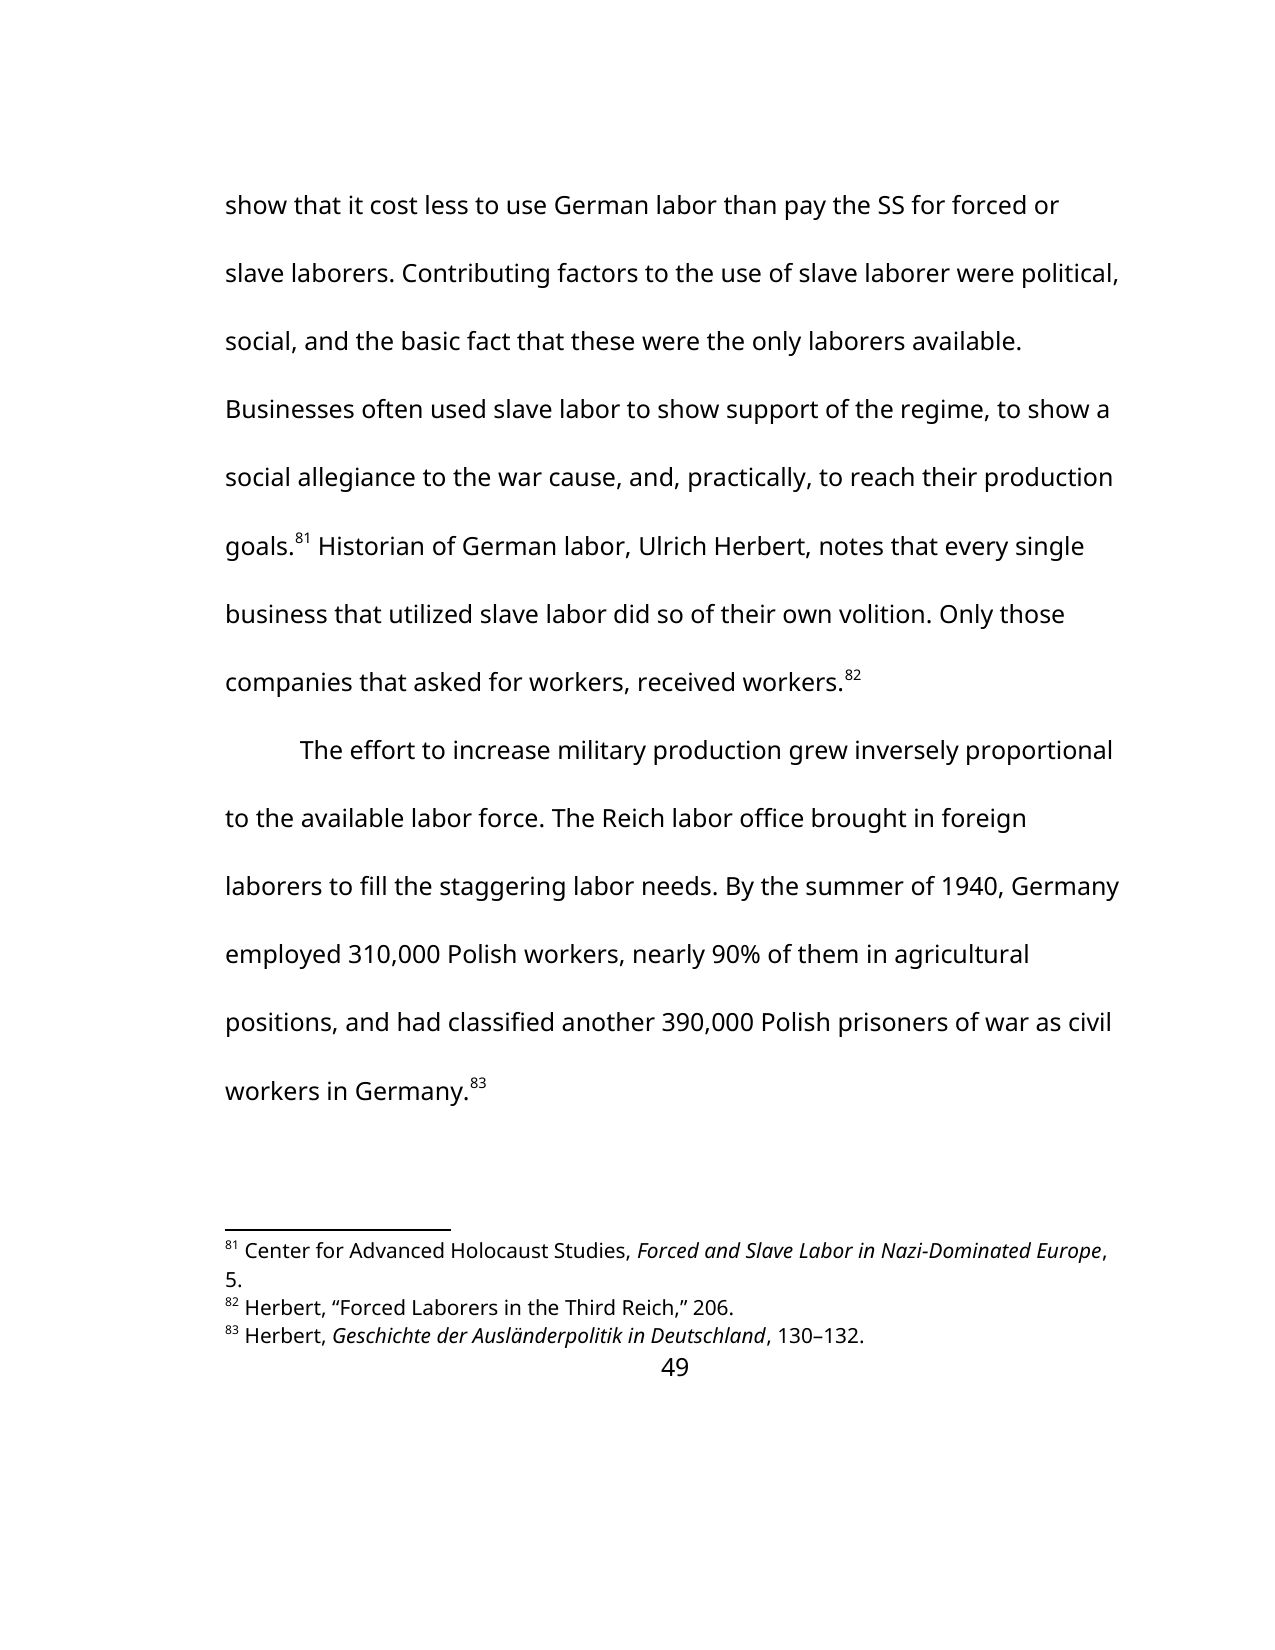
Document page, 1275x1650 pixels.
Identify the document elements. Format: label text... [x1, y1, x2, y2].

text Center for Advanced Holocaust Studies, Forced and Slave Labor in Nazi-Dominated Europe, 5. [225, 1236, 1125, 1293]
text show that it cost less to use German labor than pay the SS for forced or slave laborers. Contributing factors to the use of slave laborer were political, social, and the basic fact that these were the only laborers available. Businesses often used slave labor to show support of the regime, to show a social allegiance to the war cause, and, practically, to reach their production goals. Historian of German labor, Ulrich Herbert, notes that every single business that utilized slave labor did so of their own volition. Only those companies that asked for workers, received workers. [225, 187, 1125, 698]
text The effort to increase military production grew inversely proportional to the available labor force. The Reich labor office brought in foreign laborers to fill the staggering labor needs. By the summer of 1940, Germany employed 310,000 Polish workers, nearly 90% of them in agricultural positions, and had classified another 390,000 Polish prisoners of war as civil workers in Germany. [225, 732, 1125, 1107]
text Herbert, “Forced Laborers in the Third Reich,” 206. [225, 1293, 1125, 1322]
text Herbert, Geschichte der Ausländerpolitik in Deutschland, 130–132. [225, 1322, 1125, 1350]
